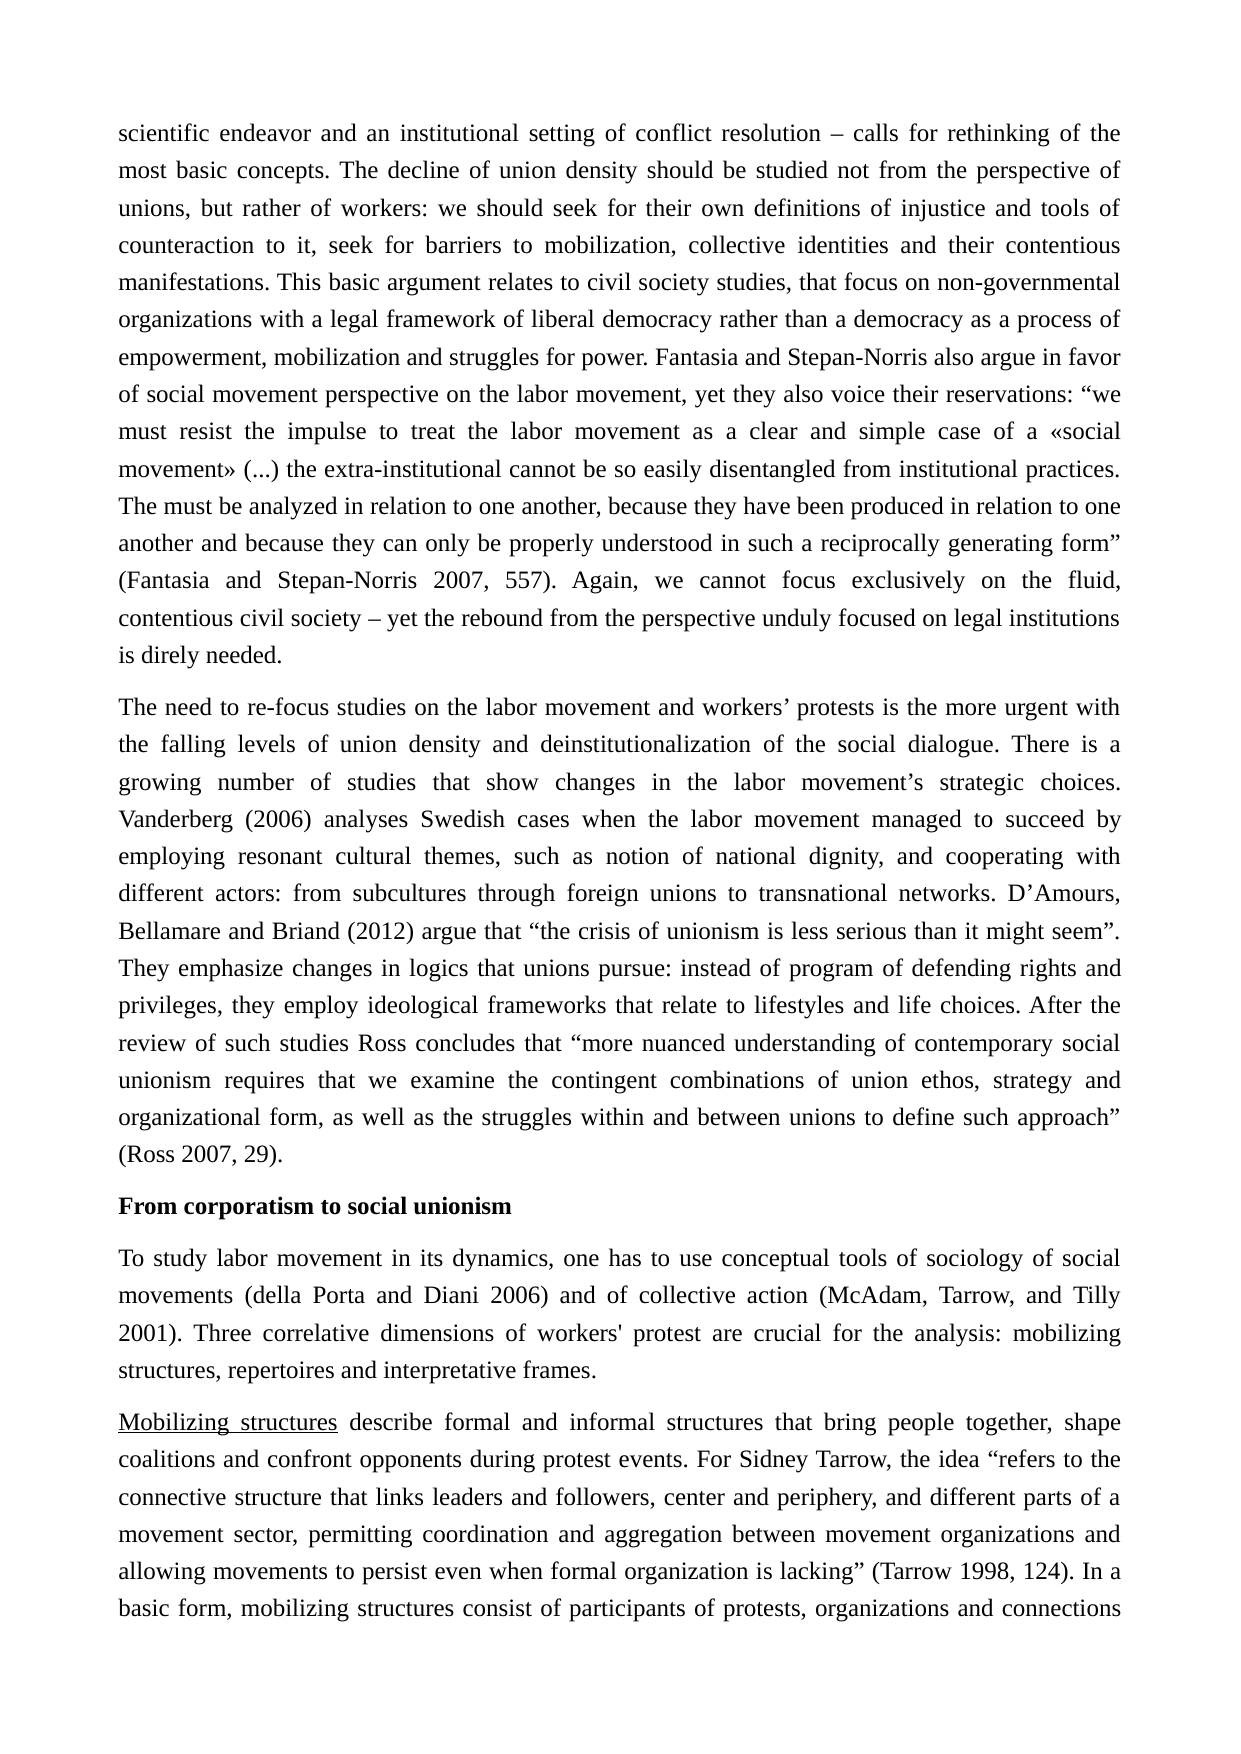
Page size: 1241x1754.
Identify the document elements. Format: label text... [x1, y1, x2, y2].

text To study labor movement in its dynamics, one has to use conceptual tools of sociology of social movements (della Porta and Diani 2006) and of collective action (McAdam, Tarrow, and Tilly 2001). Three correlative dimensions of workers' protest are crucial for the analysis: mobilizing structures, repertoires and interpretative frames. [118, 1243, 1122, 1384]
text scientific endeavor and an institutional setting of conflict resolution – calls for rethinking of the most basic concepts. The decline of union density should be studied not from the perspective of unions, but rather of workers: we should seek for their own definitions of injustice and tools of counteraction to it, seek for barriers to mobilization, collective identities and their contentious manifestations. This basic argument relates to civil society studies, that focus on non-governmental organizations with a legal framework of liberal democracy rather than a democracy as a process of empowerment, mobilization and struggles for power. Fantasia and Stepan-Norris also argue in favor of social movement perspective on the labor movement, yet they also voice their reservations: “we must resist the impulse to treat the labor movement as a clear and simple case of a «social movement» (...) the extra-institutional cannot be so easily disentangled from institutional practices. The must be analyzed in relation to one another, because they have been produced in relation to one another and because they can only be properly understood in such a reciprocally generating form” (Fantasia and Stepan-Norris 2007, 557). Again, we cannot focus exclusively on the fluid, contentious civil society – yet the rebound from the perspective unduly focused on legal institutions is direly needed. [118, 118, 1122, 669]
text From corporatism to social unionism [118, 1191, 1122, 1220]
text The need to re-focus studies on the labor movement and workers’ protests is the more urgent with the falling levels of union density and deinstitutionalization of the social dialogue. There is a growing number of studies that show changes in the labor movement’s strategic choices. Vanderberg (2006) analyses Swedish cases when the labor movement managed to succeed by employing resonant cultural themes, such as notion of national dignity, and cooperating with different actors: from subcultures through foreign unions to transnational networks. D’Amours, Bellamare and Briand (2012) argue that “the crisis of unionism is less serious than it might seem”. They emphasize changes in logics that unions pursue: instead of program of defending rights and privileges, they employ ideological frameworks that relate to lifestyles and life choices. After the review of such studies Ross concludes that “more nuanced understanding of contemporary social unionism requires that we examine the contingent combinations of union ethos, strategy and organizational form, as well as the struggles within and between unions to define such approach” (Ross 2007, 29). [118, 692, 1122, 1168]
text Mobilizing structures describe formal and informal structures that bring people together, shape coalitions and confront opponents during protest events. For Sidney Tarrow, the idea “refers to the connective structure that links leaders and followers, center and periphery, and different parts of a movement sector, permitting coordination and aggregation between movement organizations and allowing movements to persist even when formal organization is lacking” (Tarrow 1998, 124). In a basic form, mobilizing structures consist of participants of protests, organizations and connections [118, 1407, 1122, 1622]
